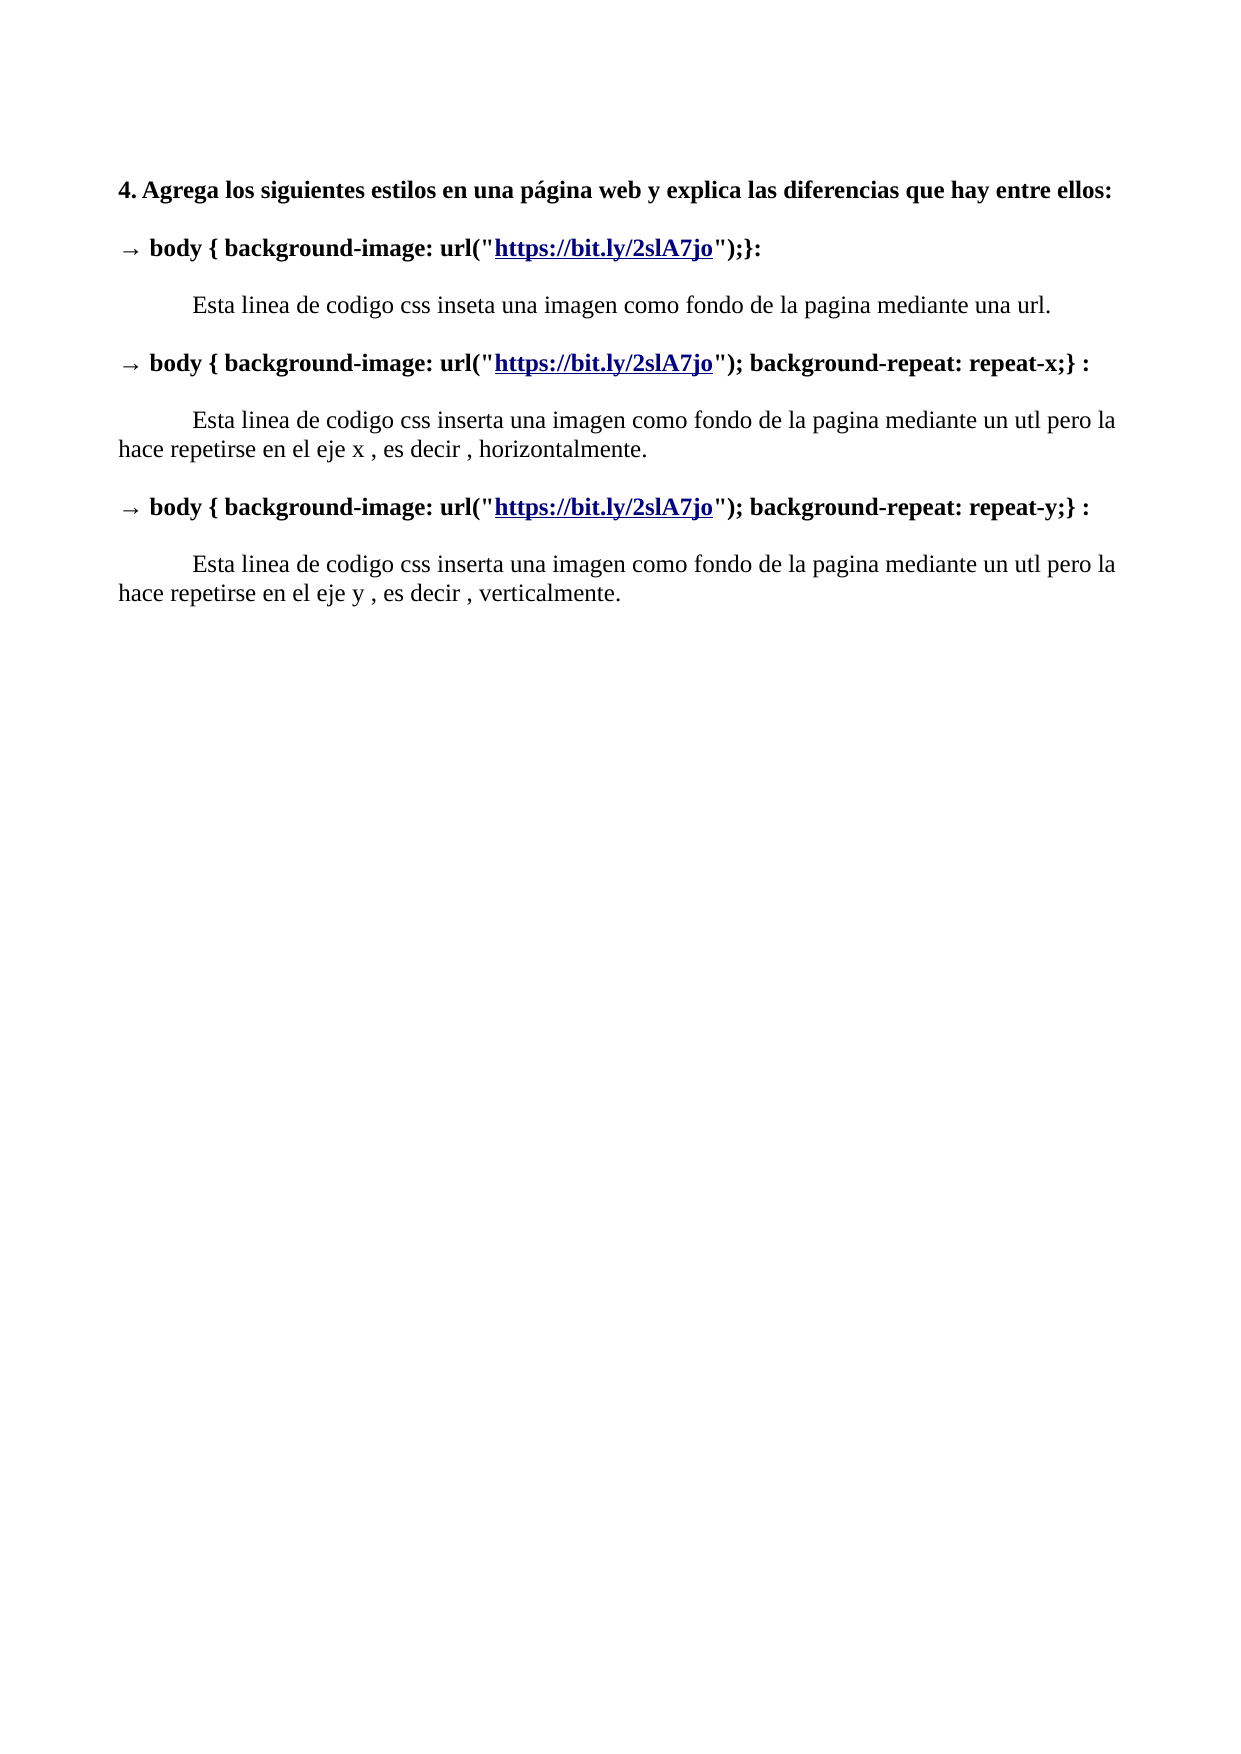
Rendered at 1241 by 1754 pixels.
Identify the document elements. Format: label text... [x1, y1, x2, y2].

text → body { background-image: url("https://bit.ly/2slA7jo"); background-repeat: repeat-x;} : [118, 348, 1122, 377]
text 4. Agrega los siguientes estilos en una página web y explica las diferencias que hay entre ellos: [118, 176, 1122, 204]
text Esta linea de codigo css inserta una imagen como fondo de la pagina mediante un utl pero la hace repetirse en el eje y , es decir , verticalmente. [118, 549, 1122, 607]
text → body { background-image: url("https://bit.ly/2slA7jo");}: [118, 233, 1122, 262]
text Esta linea de codigo css inserta una imagen como fondo de la pagina mediante un utl pero la hace repetirse en el eje x , es decir , horizontalmente. [118, 406, 1122, 463]
text Esta linea de codigo css inseta una imagen como fondo de la pagina mediante una url. [118, 291, 1122, 319]
text → body { background-image: url("https://bit.ly/2slA7jo"); background-repeat: repeat-y;} : [118, 492, 1122, 521]
